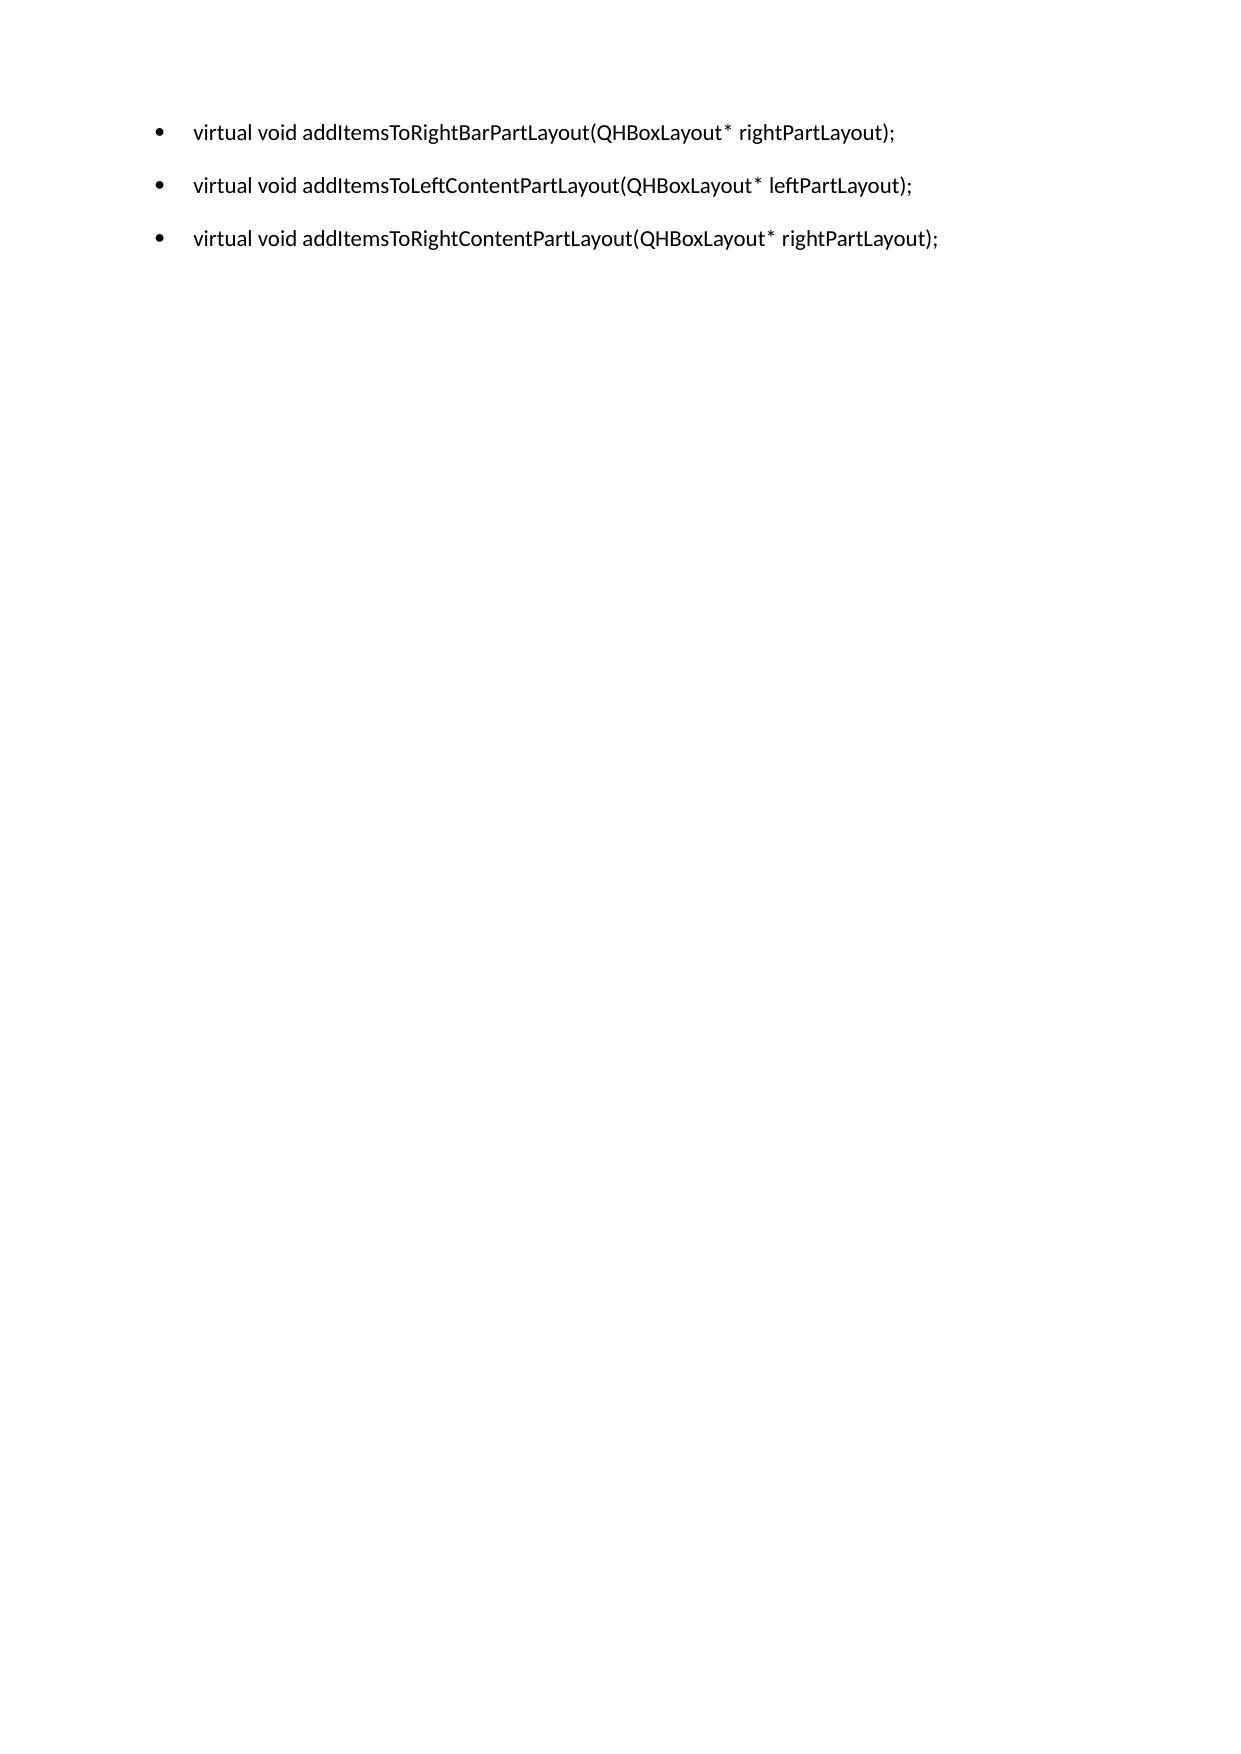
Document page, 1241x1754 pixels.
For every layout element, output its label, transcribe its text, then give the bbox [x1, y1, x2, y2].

list virtual void addItemsToLeftContentPartLayout(QHBoxLayout* leftPartLayout); [156, 171, 1122, 199]
list virtual void addItemsToRightBarPartLayout(QHBoxLayout* rightPartLayout); [156, 118, 1122, 146]
list virtual void addItemsToRightContentPartLayout(QHBoxLayout* rightPartLayout); [156, 224, 1122, 252]
